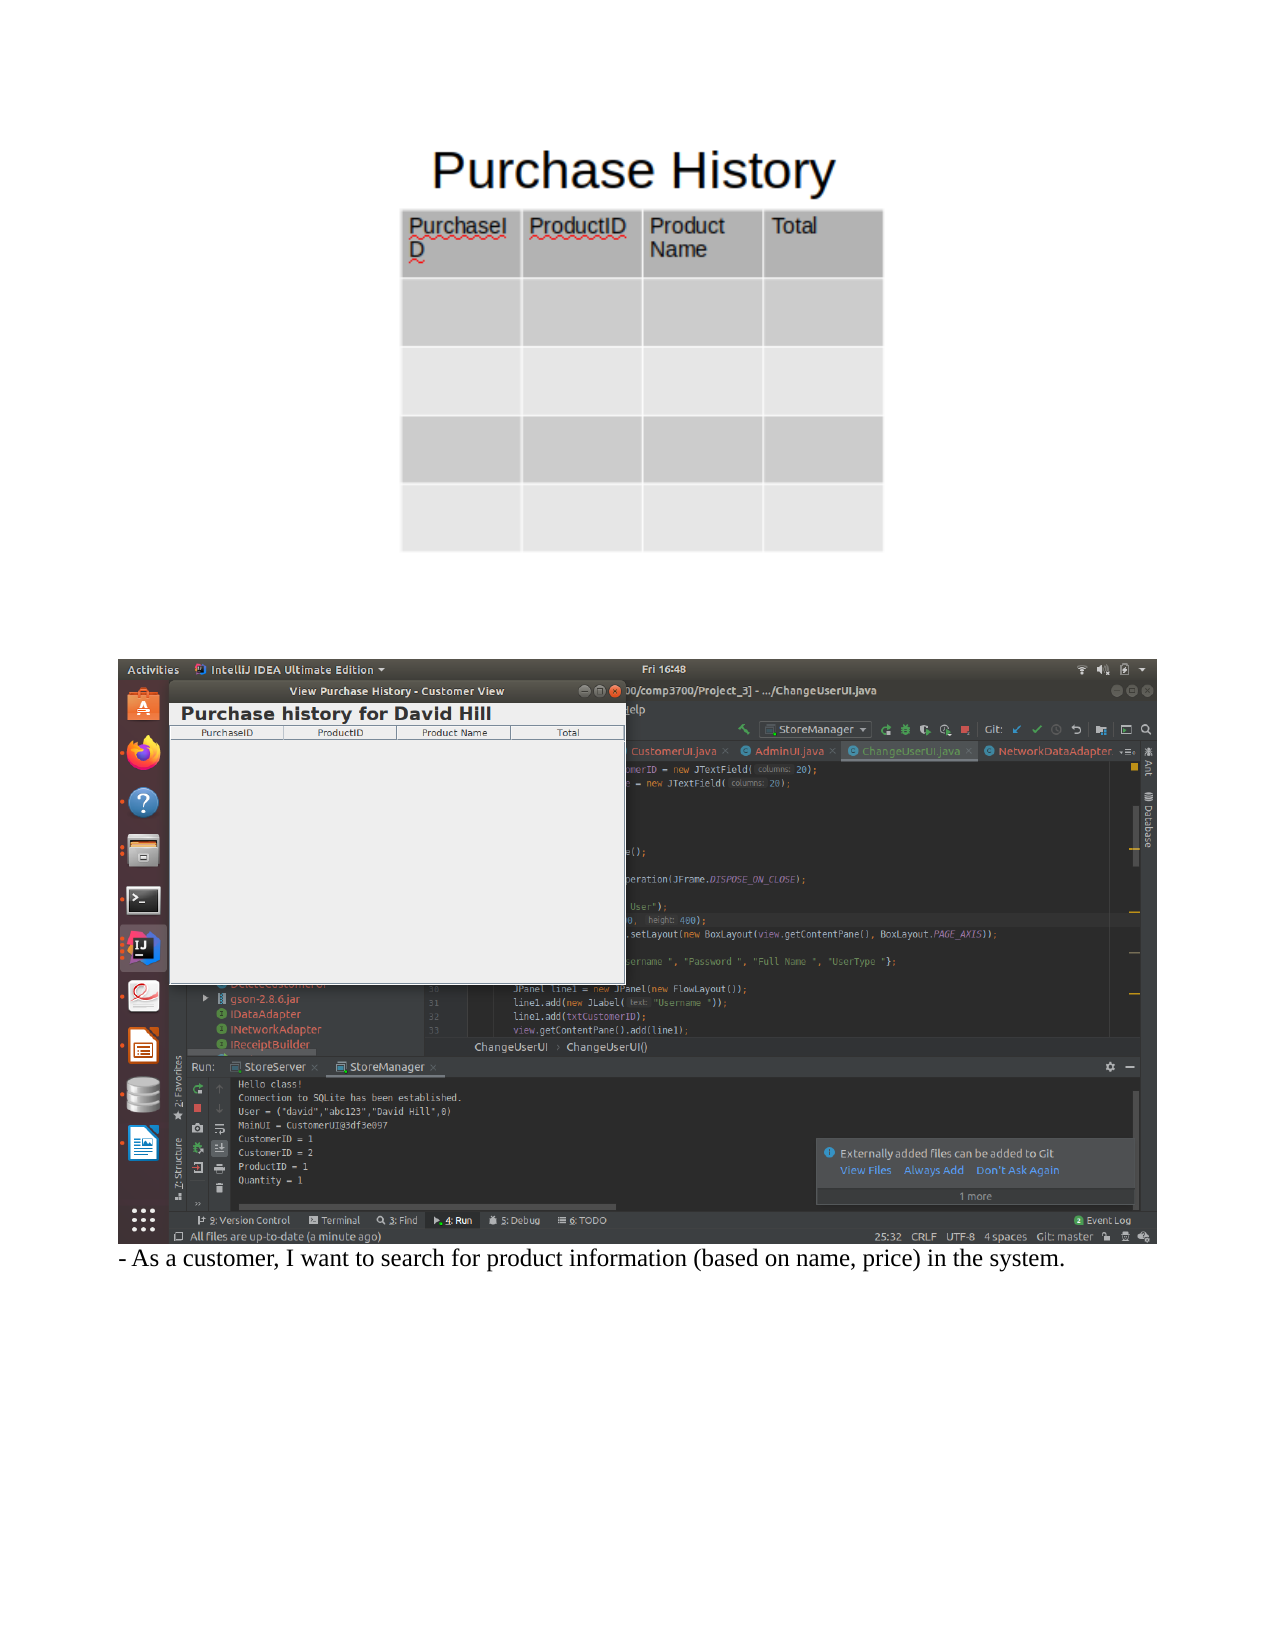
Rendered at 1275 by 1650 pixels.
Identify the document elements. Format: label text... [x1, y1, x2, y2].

picture [118, 659, 1157, 1244]
text - As a customer, I want to search for product information (based on name, price) in the system. [118, 1244, 1157, 1272]
picture [170, 118, 1105, 631]
